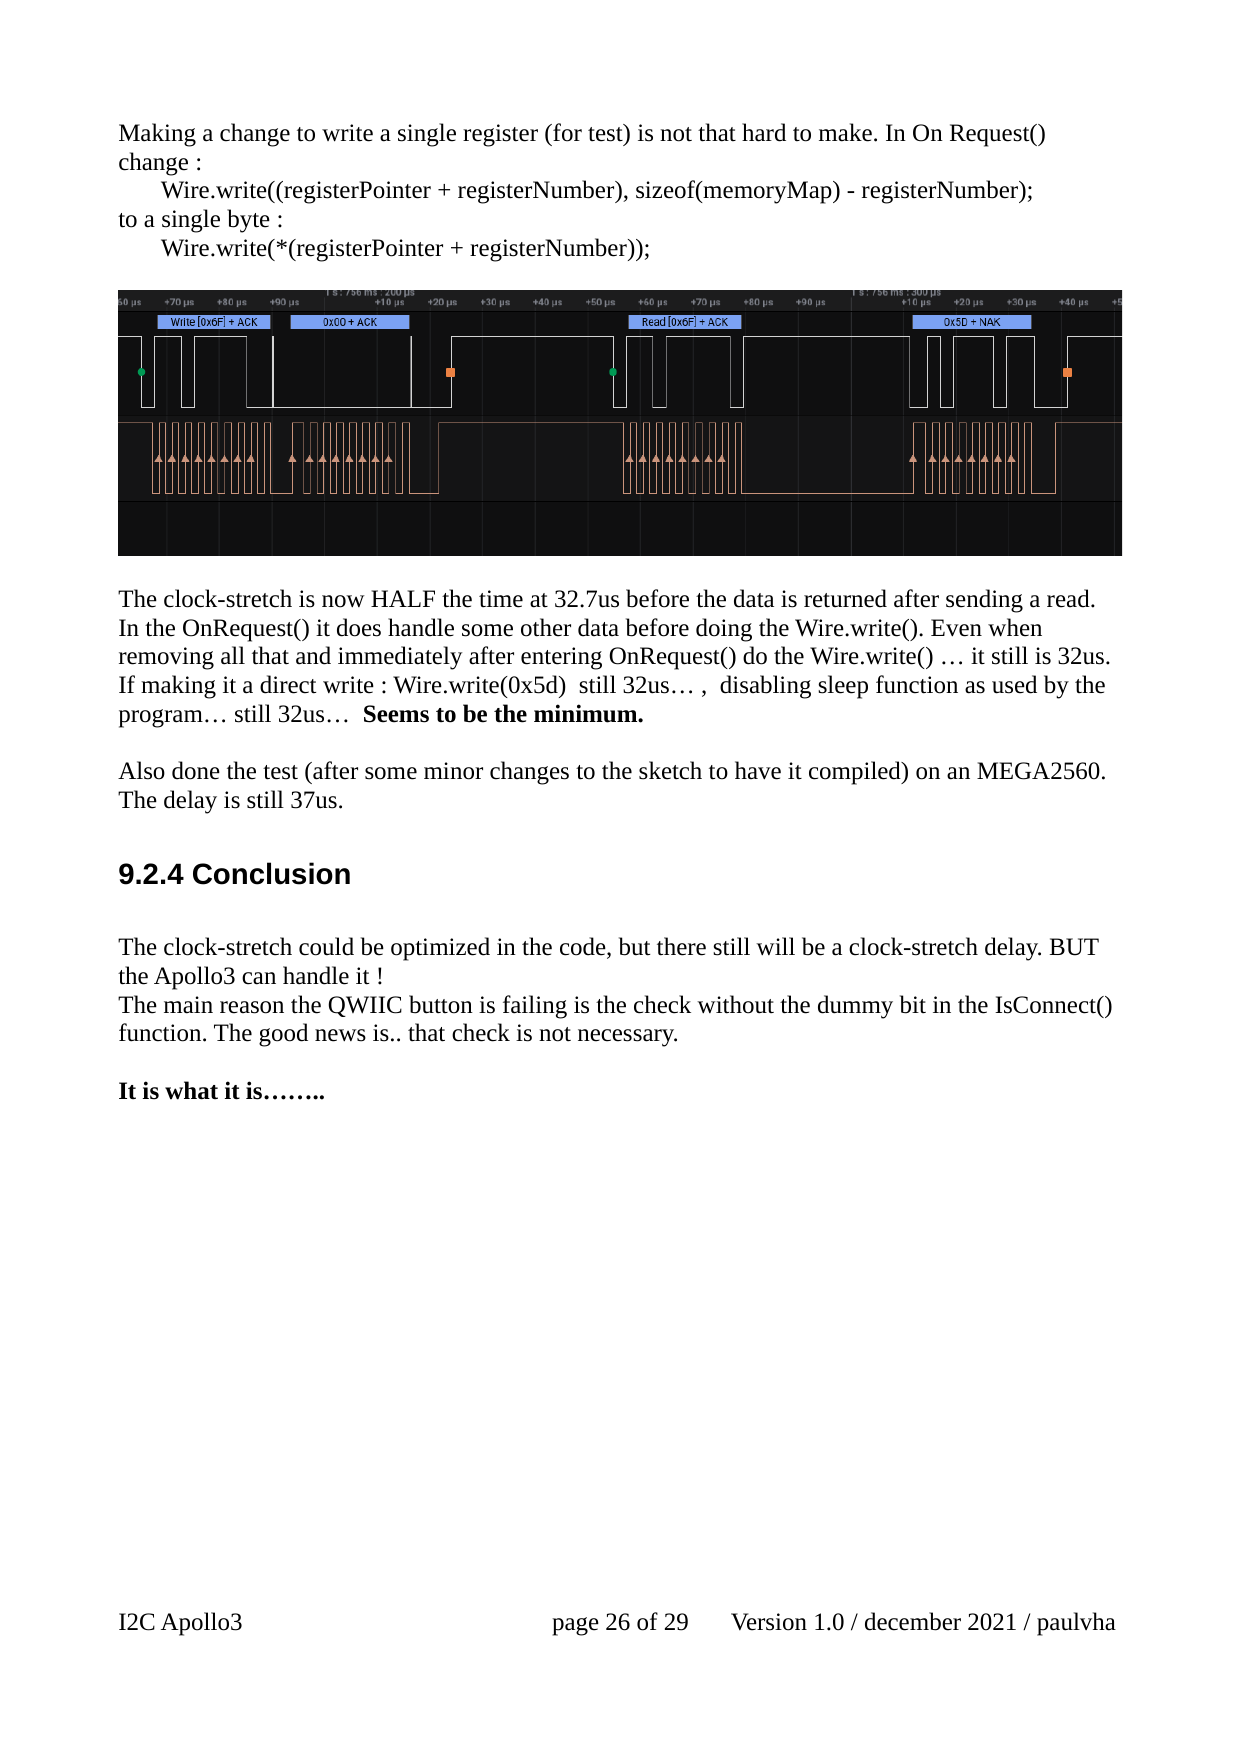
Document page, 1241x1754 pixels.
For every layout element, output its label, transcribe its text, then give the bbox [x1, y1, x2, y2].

text to a single byte : [118, 204, 1122, 233]
text The clock-stretch is now HALF the time at 32.7us before the data is returned after sending a read. In the OnRequest() it does handle some other data before doing the Wire.write(). Even when removing all that and immediately after entering OnRequest() do the Wire.write() … it still is 32us. If making it a direct write : Wire.write(0x5d) still 32us… , disabling sleep function as used by the program… still 32us… Seems to be the minimum. [118, 584, 1122, 728]
text It is what it is…….. [118, 1076, 1122, 1105]
subtitle 9.2.4 Conclusion [118, 857, 1122, 891]
text Also done the test (after some minor changes to the sketch to have it compiled) on an MEGA2560. The delay is still 37us. [118, 756, 1122, 814]
picture [118, 290, 1123, 556]
text Wire.write(*(registerPointer + registerNumber)); [118, 233, 1122, 262]
text Wire.write((registerPointer + registerNumber), sizeof(memoryMap) - registerNumber); [118, 176, 1122, 204]
text The main reason the QWIIC button is failing is the check without the dummy bit in the IsConnect() function. The good news is.. that check is not necessary. [118, 990, 1122, 1047]
text Making a change to write a single register (for test) is not that hard to make. In On Request() change : [118, 118, 1122, 176]
text The clock-stretch could be optimized in the code, but there still will be a clock-stretch delay. BUT the Apollo3 can handle it ! [118, 932, 1122, 990]
